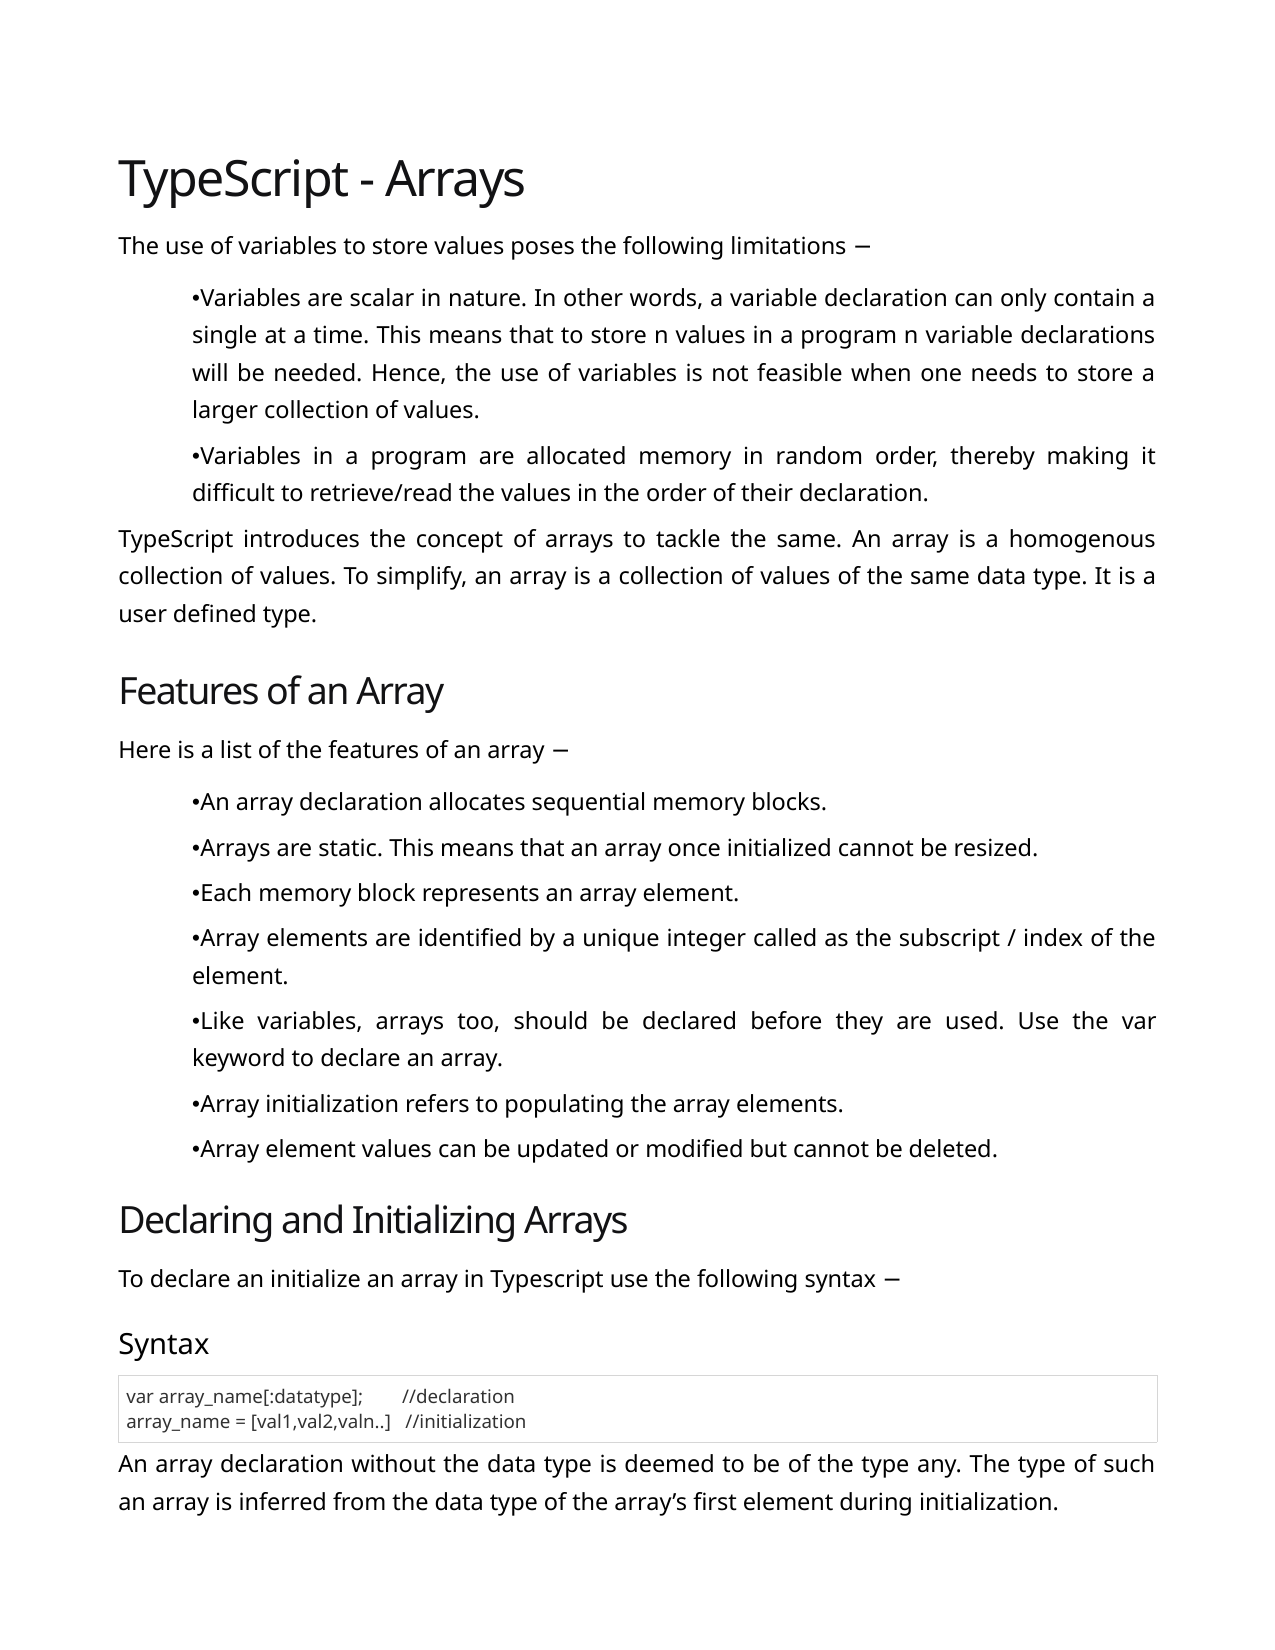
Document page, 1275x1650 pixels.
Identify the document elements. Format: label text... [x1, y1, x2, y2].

list Array element values can be updated or modified but cannot be deleted. [118, 1127, 1157, 1164]
subtitle Declaring and Initializing Arrays [118, 1193, 1157, 1244]
text To declare an initialize an array in Typescript use the following syntax − [118, 1257, 1157, 1294]
list Like variables, arrays too, should be declared before they are used. Use the var keyword to declare an array. [118, 999, 1157, 1074]
list Variables are scalar in nature. In other words, a variable declaration can only contain a single at a time. This means that to store n values in a program n variable declarations will be needed. Hence, the use of variables is not feasible when one needs to store a larger collection of values. [118, 276, 1157, 426]
list An array declaration allocates sequential memory blocks. [118, 780, 1157, 817]
text TypeScript introduces the concept of arrays to tackle the same. An array is a homogenous collection of values. To simplify, an array is a collection of values of the same data type. It is a user defined type. [118, 516, 1157, 629]
list Array initialization refers to populating the array elements. [118, 1082, 1157, 1119]
subtitle Features of an Array [118, 664, 1157, 715]
list Arrays are static. This means that an array once initialized cannot be resized. [118, 825, 1157, 863]
list Each memory block represents an array element. [118, 871, 1157, 908]
text The use of variables to store values poses the following limitations − [118, 224, 1157, 261]
text An array declaration without the data type is deemed to be of the type any. The type of such an array is inferred from the data type of the array’s first element during initialization. [118, 1443, 1157, 1517]
list Variables in a program are allocated memory in random order, thereby making it difficult to retrieve/read the values in the order of their declaration. [118, 434, 1157, 509]
text array_name = [val1,val2,valn..] //initialization [119, 1401, 1157, 1442]
subtitle Syntax [118, 1323, 1157, 1363]
text Here is a list of the features of an array − [118, 728, 1157, 765]
list Array elements are identified by a unique integer called as the subscript / index of the element. [118, 916, 1157, 991]
text var array_name[:datatype]; //declaration [119, 1376, 1157, 1401]
subtitle TypeScript - Arrays [118, 143, 1157, 211]
